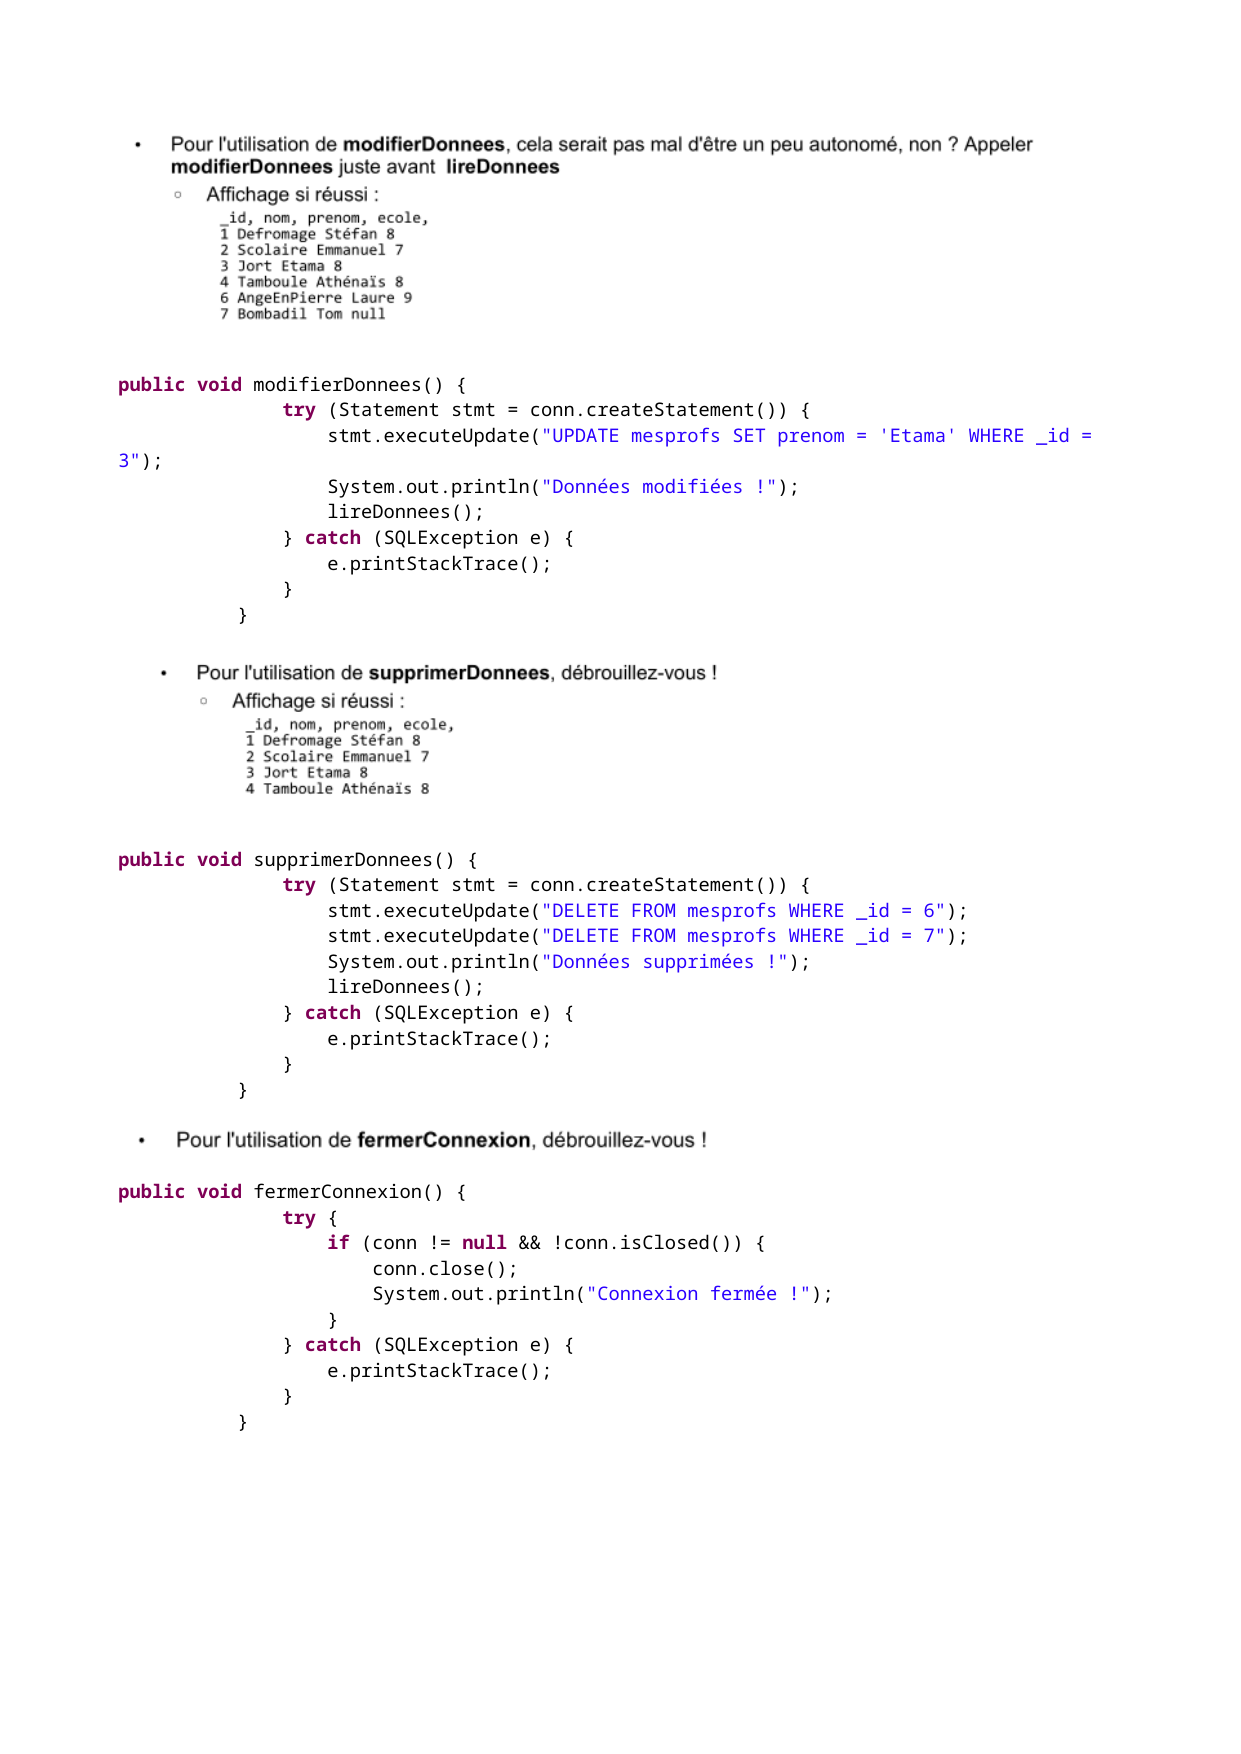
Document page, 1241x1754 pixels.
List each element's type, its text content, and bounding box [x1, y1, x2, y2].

text e.printStackTrace(); [118, 550, 1122, 575]
text e.printStackTrace(); [118, 1357, 1122, 1383]
text try (Statement stmt = conn.createStatement()) { [118, 397, 1122, 422]
text stmt.executeUpdate("UPDATE mesprofs SET prenom = 'Etama' WHERE _id = 3"); [118, 422, 1122, 473]
text } [118, 1383, 1122, 1408]
text } [118, 575, 1122, 601]
text System.out.println("Données supprimées !"); [118, 948, 1122, 974]
text lireDonnees(); [118, 499, 1122, 524]
picture [118, 118, 1123, 329]
text public void modifierDonnees() { [118, 371, 1122, 397]
text [118, 1157, 1122, 1178]
text try (Statement stmt = conn.createStatement()) { [118, 872, 1122, 897]
text } [118, 1076, 1122, 1101]
text e.printStackTrace(); [118, 1025, 1122, 1050]
text stmt.executeUpdate("DELETE FROM mesprofs WHERE _id = 6"); [118, 897, 1122, 923]
text System.out.println("Données modifiées !"); [118, 473, 1122, 499]
text lireDonnees(); [118, 974, 1122, 999]
text public void supprimerDonnees() { [118, 846, 1122, 872]
text public void fermerConnexion() { [118, 1178, 1122, 1204]
text } catch (SQLException e) { [118, 999, 1122, 1025]
text System.out.println("Connexion fermée !"); [118, 1281, 1122, 1306]
text stmt.executeUpdate("DELETE FROM mesprofs WHERE _id = 7"); [118, 923, 1122, 948]
text } [118, 1408, 1122, 1434]
text } catch (SQLException e) { [118, 1332, 1122, 1357]
text if (conn != null && !conn.isClosed()) { [118, 1229, 1122, 1255]
picture [118, 648, 1123, 825]
text try { [118, 1204, 1122, 1229]
text } [118, 1050, 1122, 1076]
text } [118, 1306, 1122, 1332]
text conn.close(); [118, 1255, 1122, 1281]
text } catch (SQLException e) { [118, 524, 1122, 550]
text } [118, 601, 1122, 626]
picture [118, 1101, 1123, 1157]
